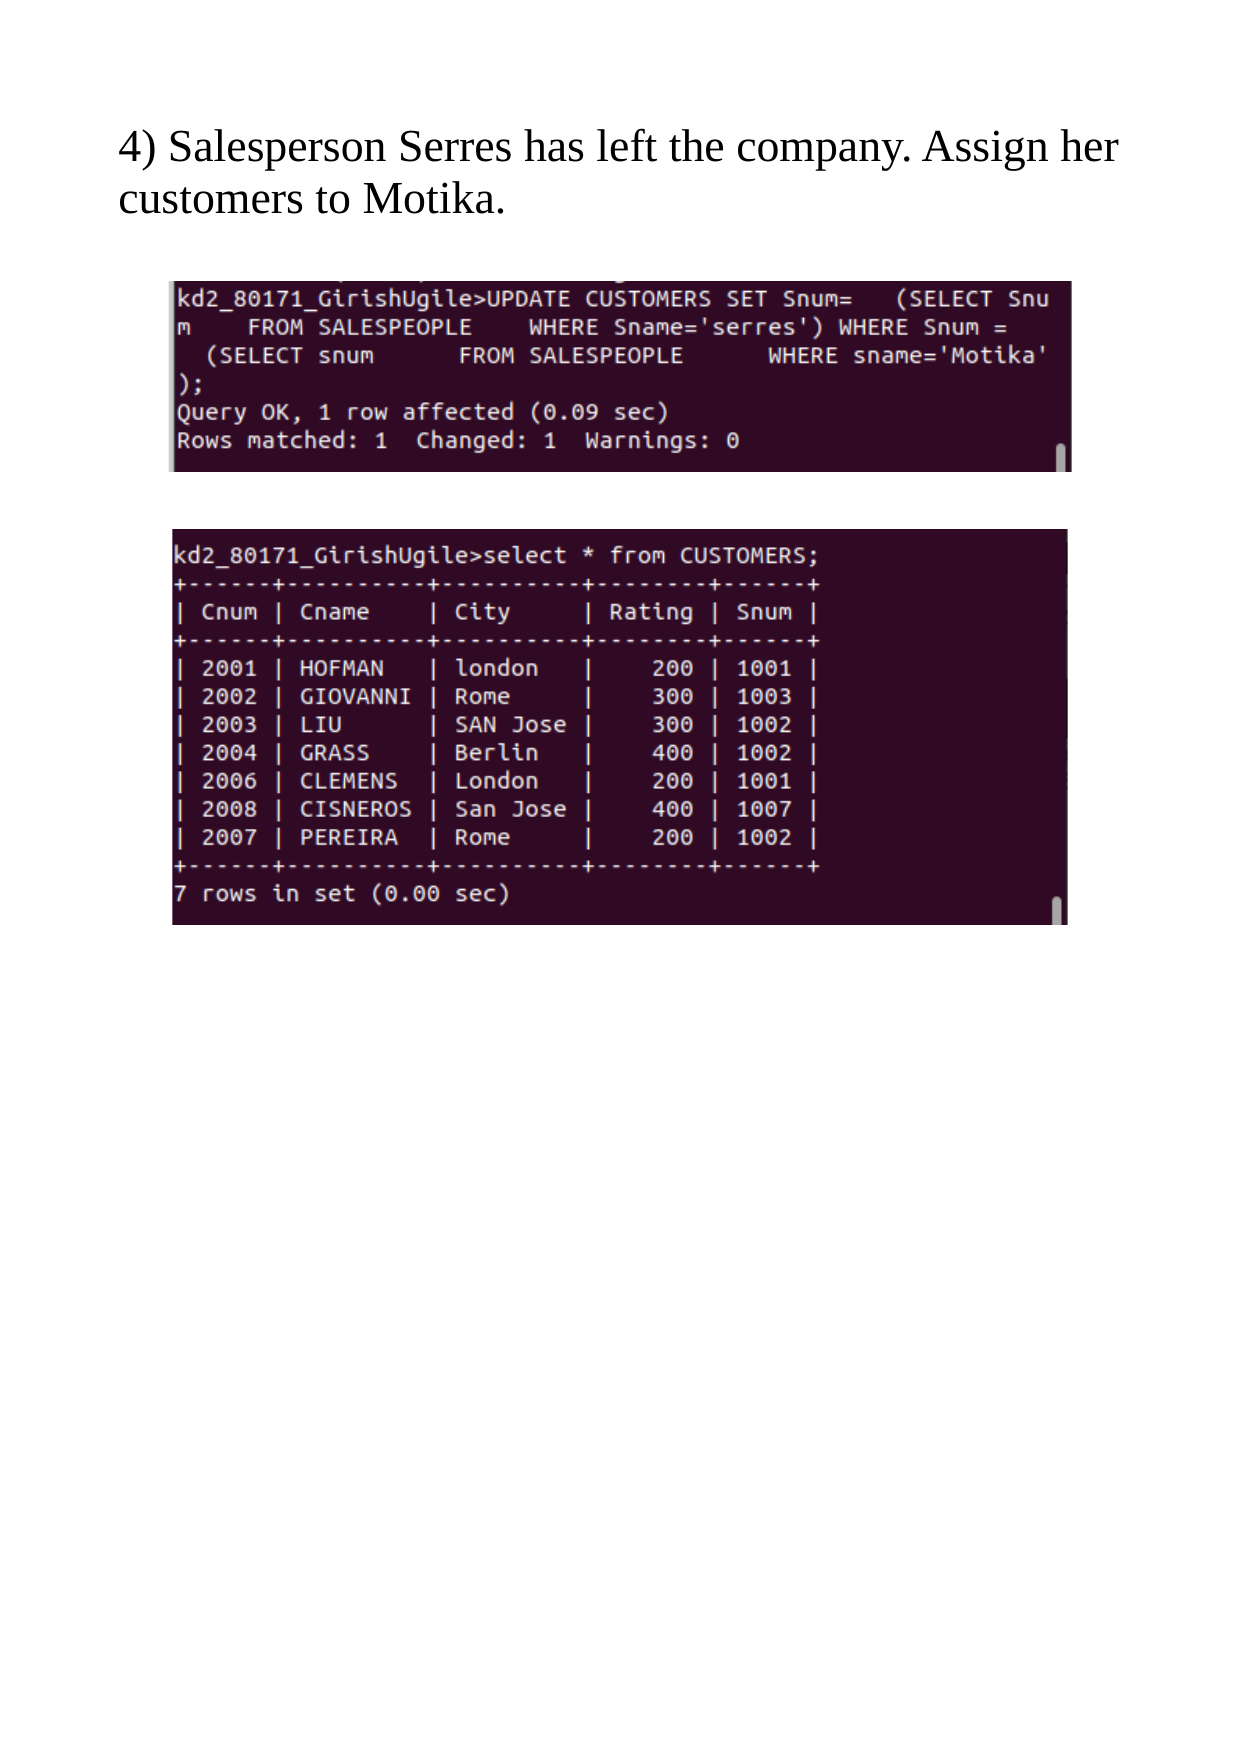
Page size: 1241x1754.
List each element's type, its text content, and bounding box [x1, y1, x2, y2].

picture [168, 281, 1072, 472]
text 4) Salesperson Serres has left the company. Assign her customers to Motika. [118, 118, 1122, 223]
picture [172, 529, 1068, 925]
